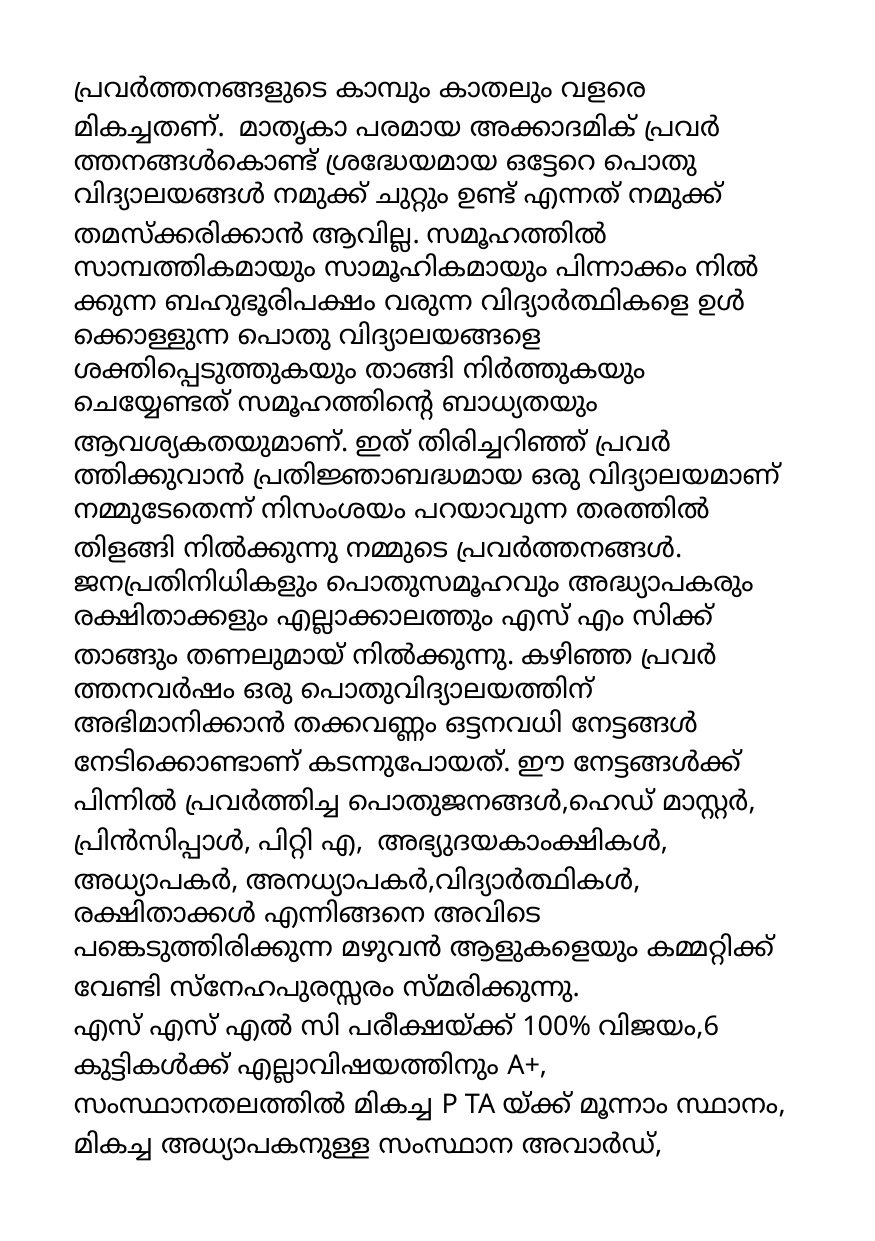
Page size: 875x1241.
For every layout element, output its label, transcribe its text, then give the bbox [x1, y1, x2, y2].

text പ്രവര്‍ത്തനങ്ങളുടെ കാമ്പും കാതലും വളരെ മികച്ചതണ്. മാതൃകാ പരമായ അക്കാദമിക് പ്രവര്‍ത്തനങ്ങള്‍കൊണ്ട് ശ്രദ്ധേയമായ ഒട്ടേറെ പൊതു വിദ്യാലയങ്ങള്‍ നമുക്ക് ചുറ്റും ഉണ്ട് എന്നത് നമുക്ക് തമസ്ക്കരിക്കാന്‍ ആവില്ല. സമൂഹത്തില്‍ സാമ്പത്തികമായും സാമൂഹികമായും പിന്നാക്കം നില്‍ക്കുന്ന ബഹുഭൂരിപക്ഷം വരുന്ന വിദ്യാര്‍ത്ഥികളെ ഉള്‍ക്കൊള്ളുന്ന പൊതു വിദ്യാലയങ്ങളെ ശക്തിപ്പെടുത്തുകയും താങ്ങി നിര്‍ത്തുകയും ചെയ്യേണ്ടത് സമൂഹത്തിന്റെ ബാധ്യതയും ആവശ്യകതയുമാണ്. ഇത് തിരിച്ചറിഞ്ഞ് പ്രവര്‍ത്തിക്കുവാന്‍ പ്രതിജ്ഞാബദ്ധമായ ഒരു വിദ്യാലയമാണ് നമ്മുടേതെന്ന് നിസംശയം പറയാവുന്ന തരത്തില്‍ തിളങ്ങി നില്‍ക്കുന്നു നമ്മുടെ പ്രവര്‍ത്തനങ്ങള്‍. ജനപ്രതിനിധികളും പൊതുസമൂഹവും അദ്ധ്യാപകരും രക്ഷിതാക്കളും എല്ലാക്കാലത്തും എസ് എം സിക്ക് താങ്ങും തണലുമായ് നില്‍ക്കുന്നു. കഴിഞ്ഞ പ്രവര്‍ത്തനവര്‍ഷം ഒരു പൊതുവിദ്യാലയത്തിന് അഭിമാനിക്കാന്‍ തക്കവണ്ണം ഒട്ടനവധി നേട്ടങ്ങള്‍ നേടിക്കൊണ്ടാണ് കടന്നുപോയത്. ഈ നേട്ടങ്ങള്‍ക്ക് പിന്നില്‍ പ്രവര്‍ത്തിച്ച പൊതുജനങ്ങള്‍,ഹെഡ് മാസ്റ്റര്‍, പ്രിന്‍സിപ്പാള്‍, പിറ്റി എ, അഭ്യുദയകാംക്ഷികള്‍, അധ്യാപകര്‍, അനധ്യാപകര്‍,വിദ്യാര്‍ത്ഥികള്‍, രക്ഷിതാക്കള്‍ എന്നിങ്ങനെ അവിടെ പങ്കെടുത്തിരിക്കുന്ന മഴുവന്‍ ആളുകളെയും കമ്മറ്റിക്ക് വേണ്ടി സ്നേഹപുരസ്സരം സ്മരിക്കുന്നു. [73, 73, 801, 1006]
text എസ് എസ് എല്‍ സി പരീക്ഷയ്ക്ക് 100% വിജയം,6 കുട്ടികള്‍ക്ക് എല്ലാവിഷയത്തിനും A+, സംസ്ഥാനതലത്തില്‍ മികച്ച P TA യ്ക്ക് മൂന്നാം സ്ഥാനം, മികച്ച അധ്യാപകനുള്ള സംസ്ഥാന അവാര്‍ഡ്, [73, 1006, 801, 1163]
